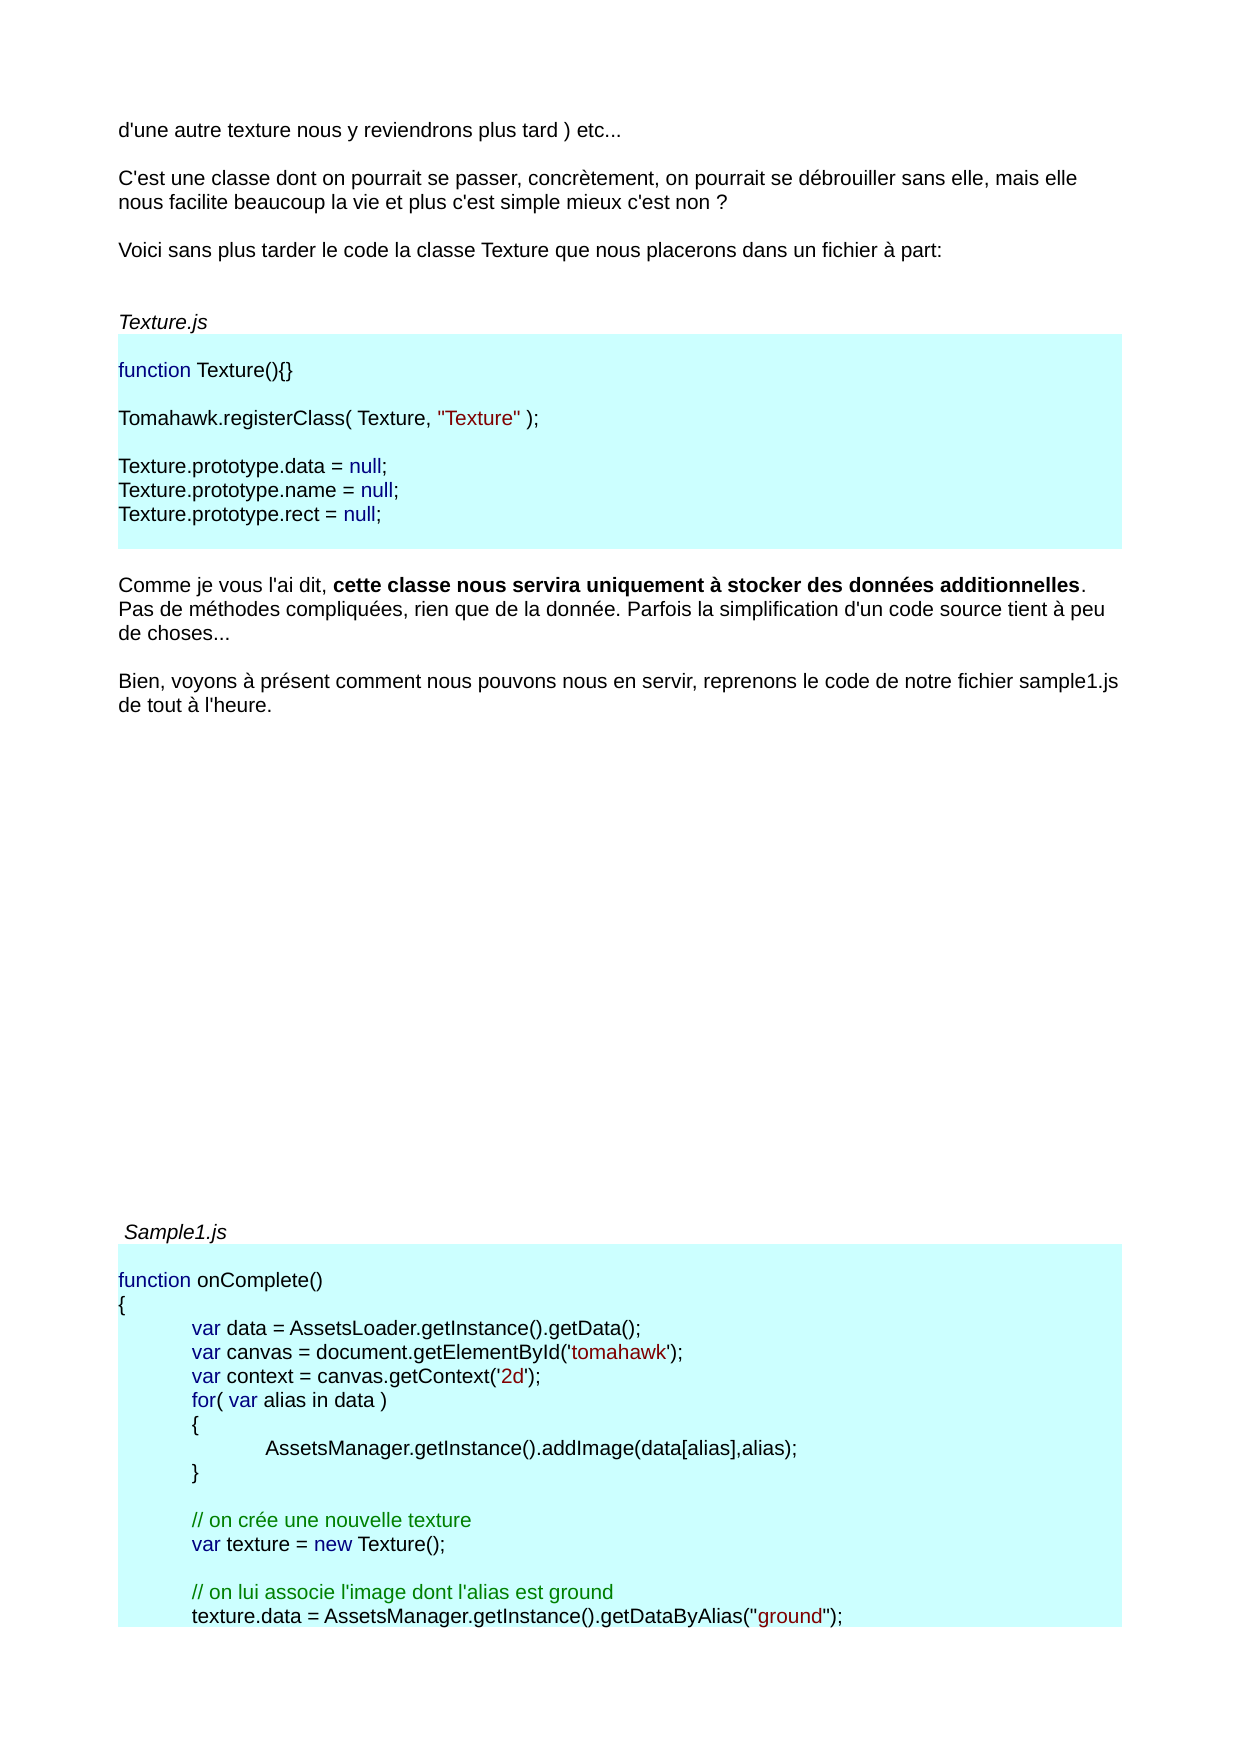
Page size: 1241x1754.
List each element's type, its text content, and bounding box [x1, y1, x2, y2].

text Bien, voyons à présent comment nous pouvons nous en servir, reprenons le code de notre fichier sample1.js de tout à l'heure. [118, 669, 1122, 717]
text for( var alias in data ) [118, 1388, 1122, 1412]
text Sample1.js [118, 1220, 1122, 1244]
text } [118, 1460, 1122, 1484]
text d'une autre texture nous y reviendrons plus tard ) etc... [118, 118, 1122, 142]
text texture.data = AssetsManager.getInstance().getDataByAlias("ground"); [118, 1603, 1122, 1627]
text Texture.prototype.name = null; [118, 477, 1122, 501]
text Texture.js [118, 310, 1122, 334]
text AssetsManager.getInstance().addImage(data[alias],alias); [118, 1436, 1122, 1460]
text var data = AssetsLoader.getInstance().getData(); [118, 1316, 1122, 1340]
text { [118, 1292, 1122, 1316]
text Comme je vous l'ai dit, cette classe nous servira uniquement à stocker des données additionnelles. [118, 573, 1122, 597]
text var canvas = document.getElementById('tomahawk'); [118, 1340, 1122, 1364]
text Texture.prototype.data = null; [118, 453, 1122, 477]
text C'est une classe dont on pourrait se passer, concrètement, on pourrait se débrouiller sans elle, mais elle nous facilite beaucoup la vie et plus c'est simple mieux c'est non ? [118, 166, 1122, 214]
text // on lui associe l'image dont l'alias est ground [118, 1579, 1122, 1603]
text function Texture(){} [118, 358, 1122, 382]
text var context = canvas.getContext('2d'); [118, 1364, 1122, 1388]
text { [118, 1412, 1122, 1436]
text Voici sans plus tarder le code la classe Texture que nous placerons dans un fichier à part: [118, 238, 1122, 262]
text function onComplete() [118, 1268, 1122, 1292]
text Tomahawk.registerClass( Texture, "Texture" ); [118, 406, 1122, 429]
text Texture.prototype.rect = null; [118, 501, 1122, 525]
text var texture = new Texture(); [118, 1532, 1122, 1556]
text // on crée une nouvelle texture [118, 1508, 1122, 1532]
text Pas de méthodes compliquées, rien que de la donnée. Parfois la simplification d'un code source tient à peu de choses... [118, 597, 1122, 645]
